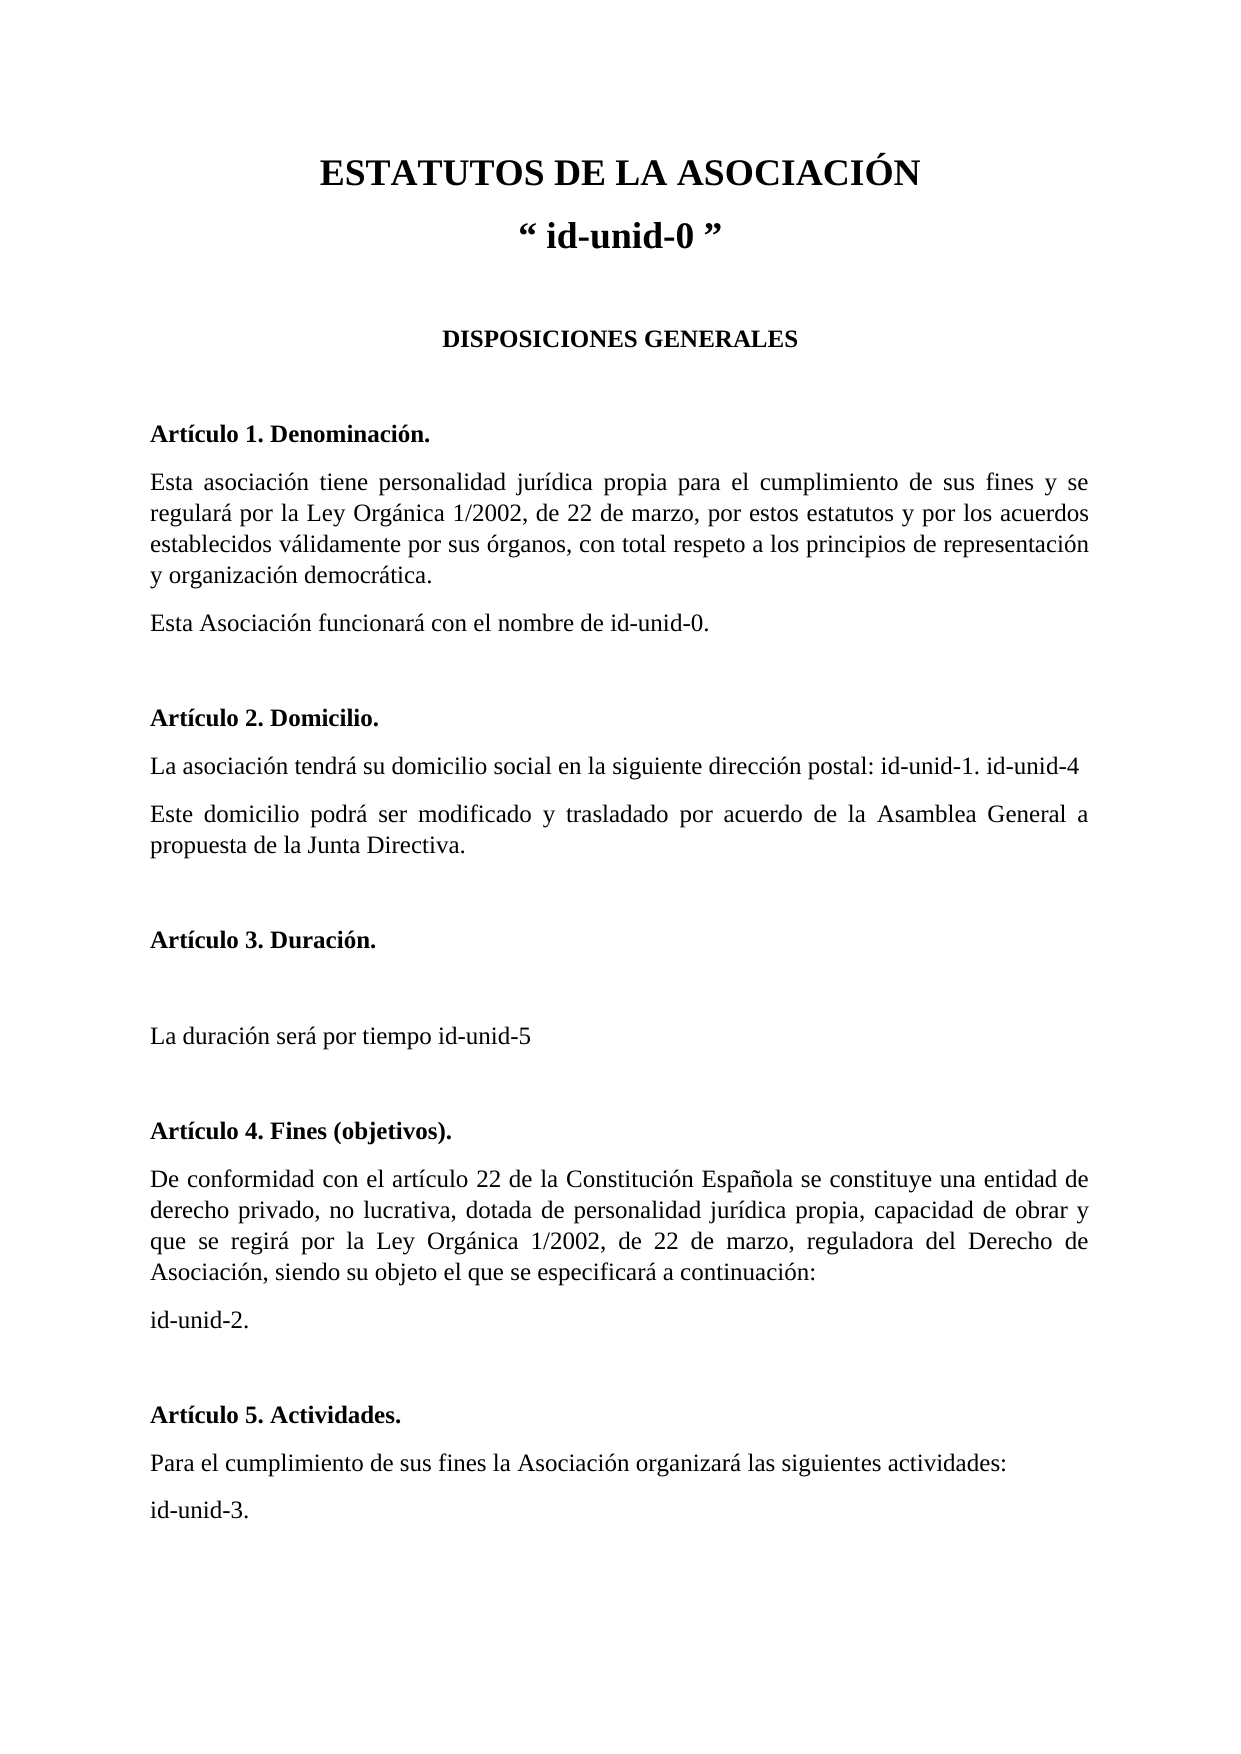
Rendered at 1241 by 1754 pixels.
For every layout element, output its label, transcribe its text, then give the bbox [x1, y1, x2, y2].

text Artículo 1. Denominación. [150, 419, 1090, 448]
text De conformidad con el artículo 22 de la Constitución Española se constituye una entidad de derecho privado, no lucrativa, dotada de personalidad jurídica propia, capacidad de obrar y que se regirá por la Ley Orgánica 1/2002, de 22 de marzo, reguladora del Derecho de Asociación, siendo su objeto el que se especificará a continuación: [150, 1164, 1090, 1286]
text Artículo 2. Domicilio. [150, 703, 1090, 732]
text Este domicilio podrá ser modificado y trasladado por acuerdo de la Asamblea General a propuesta de la Junta Directiva. [150, 799, 1090, 859]
text DISPOSICIONES GENERALES [150, 324, 1090, 353]
text Para el cumplimiento de sus fines la Asociación organizará las siguientes actividades: [150, 1448, 1090, 1477]
text Esta asociación tiene personalidad jurídica propia para el cumplimiento de sus fines y se regulará por la Ley Orgánica 1/2002, de 22 de marzo, por estos estatutos y por los acuerdos establecidos válidamente por sus órganos, con total respeto a los principios de representación y organización democrática. [150, 467, 1090, 589]
text Esta Asociación funcionará con el nombre de id-unid-0. [150, 608, 1090, 637]
text id-unid-3. [150, 1496, 1090, 1524]
text “ id-unid-0 ” [150, 213, 1090, 256]
text ESTATUTOS DE LA ASOCIACIÓN [150, 150, 1090, 193]
text Artículo 3. Duración. [150, 925, 1090, 954]
text La duración será por tiempo id-unid-5 [150, 1021, 1090, 1049]
text Artículo 5. Actividades. [150, 1400, 1090, 1429]
text id-unid-2. [150, 1305, 1090, 1333]
text La asociación tendrá su domicilio social en la siguiente dirección postal: id-unid-1. id-unid-4 [150, 751, 1090, 780]
text Artículo 4. Fines (objetivos). [150, 1116, 1090, 1145]
